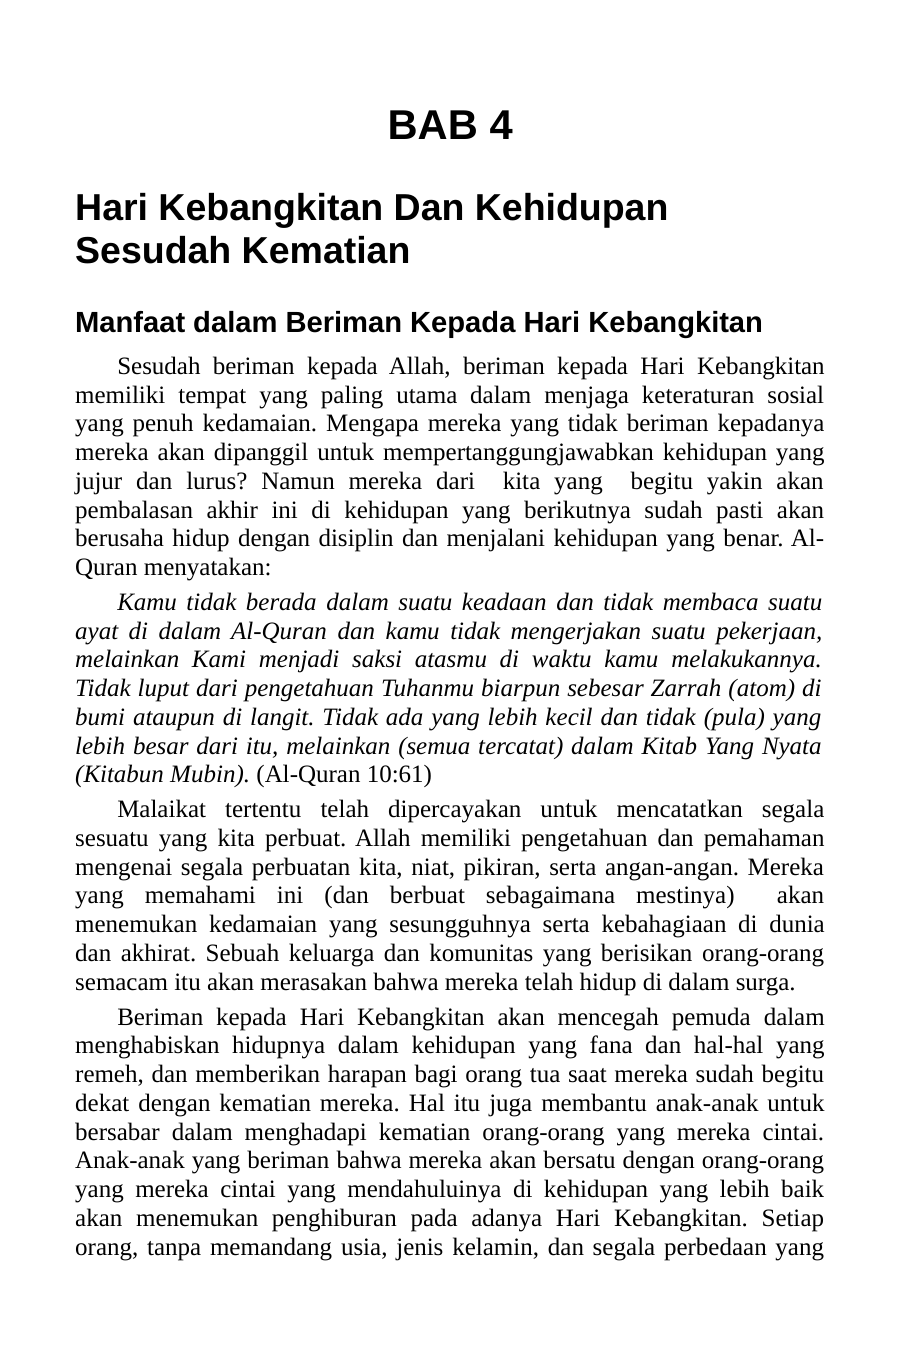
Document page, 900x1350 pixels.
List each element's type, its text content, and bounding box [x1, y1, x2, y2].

subtitle Manfaat dalam Beriman Kepada Hari Kebangkitan [75, 305, 825, 338]
text Sesudah beriman kepada Allah, beriman kepada Hari Kebangkitan memiliki tempat yang paling utama dalam menjaga keteraturan sosial yang penuh kedamaian. Mengapa mereka yang tidak beriman kepadanya mereka akan dipanggil untuk mempertanggungjawabkan kehidupan yang jujur dan lurus? Namun mereka dari kita yang begitu yakin akan pembalasan akhir ini di kehidupan yang berikutnya sudah pasti akan berusaha hidup dengan disiplin dan menjalani kehidupan yang benar. Al-Quran menyatakan: [75, 351, 825, 581]
text Kamu tidak berada dalam suatu keadaan dan tidak membaca suatu ayat di dalam Al-Quran dan kamu tidak mengerjakan suatu pekerjaan, melainkan Kami menjadi saksi atasmu di waktu kamu melakukannya. Tidak luput dari pengetahuan Tuhanmu biarpun sebesar Zarrah (atom) di bumi ataupun di langit. Tidak ada yang lebih kecil dan tidak (pula) yang lebih besar dari itu, melainkan (semua tercatat) dalam Kitab Yang Nyata (Kitabun Mubin). (Al-Quran 10:61) [75, 587, 825, 788]
text Beriman kepada Hari Kebangkitan akan mencegah pemuda dalam menghabiskan hidupnya dalam kehidupan yang fana dan hal-hal yang remeh, dan memberikan harapan bagi orang tua saat mereka sudah begitu dekat dengan kematian mereka. Hal itu juga membantu anak-anak untuk bersabar dalam menghadapi kematian orang-orang yang mereka cintai. Anak-anak yang beriman bahwa mereka akan bersatu dengan orang-orang yang mereka cintai yang mendahuluinya di kehidupan yang lebih baik akan menemukan penghiburan pada adanya Hari Kebangkitan. Setiap orang, tanpa memandang usia, jenis kelamin, dan segala perbedaan yang [75, 1002, 825, 1260]
text Malaikat tertentu telah dipercayakan untuk mencatatkan segala sesuatu yang kita perbuat. Allah memiliki pengetahuan dan pemahaman mengenai segala perbuatan kita, niat, pikiran, serta angan-angan. Mereka yang memahami ini (dan berbuat sebagaimana mestinya) akan menemukan kedamaian yang sesungguhnya serta kebahagiaan di dunia dan akhirat. Sebuah keluarga dan komunitas yang berisikan orang-orang semacam itu akan merasakan bahwa mereka telah hidup di dalam surga. [75, 794, 825, 996]
subtitle Hari Kebangkitan Dan Kehidupan Sesudah Kematian [75, 185, 825, 272]
title BAB 4 [75, 100, 825, 148]
